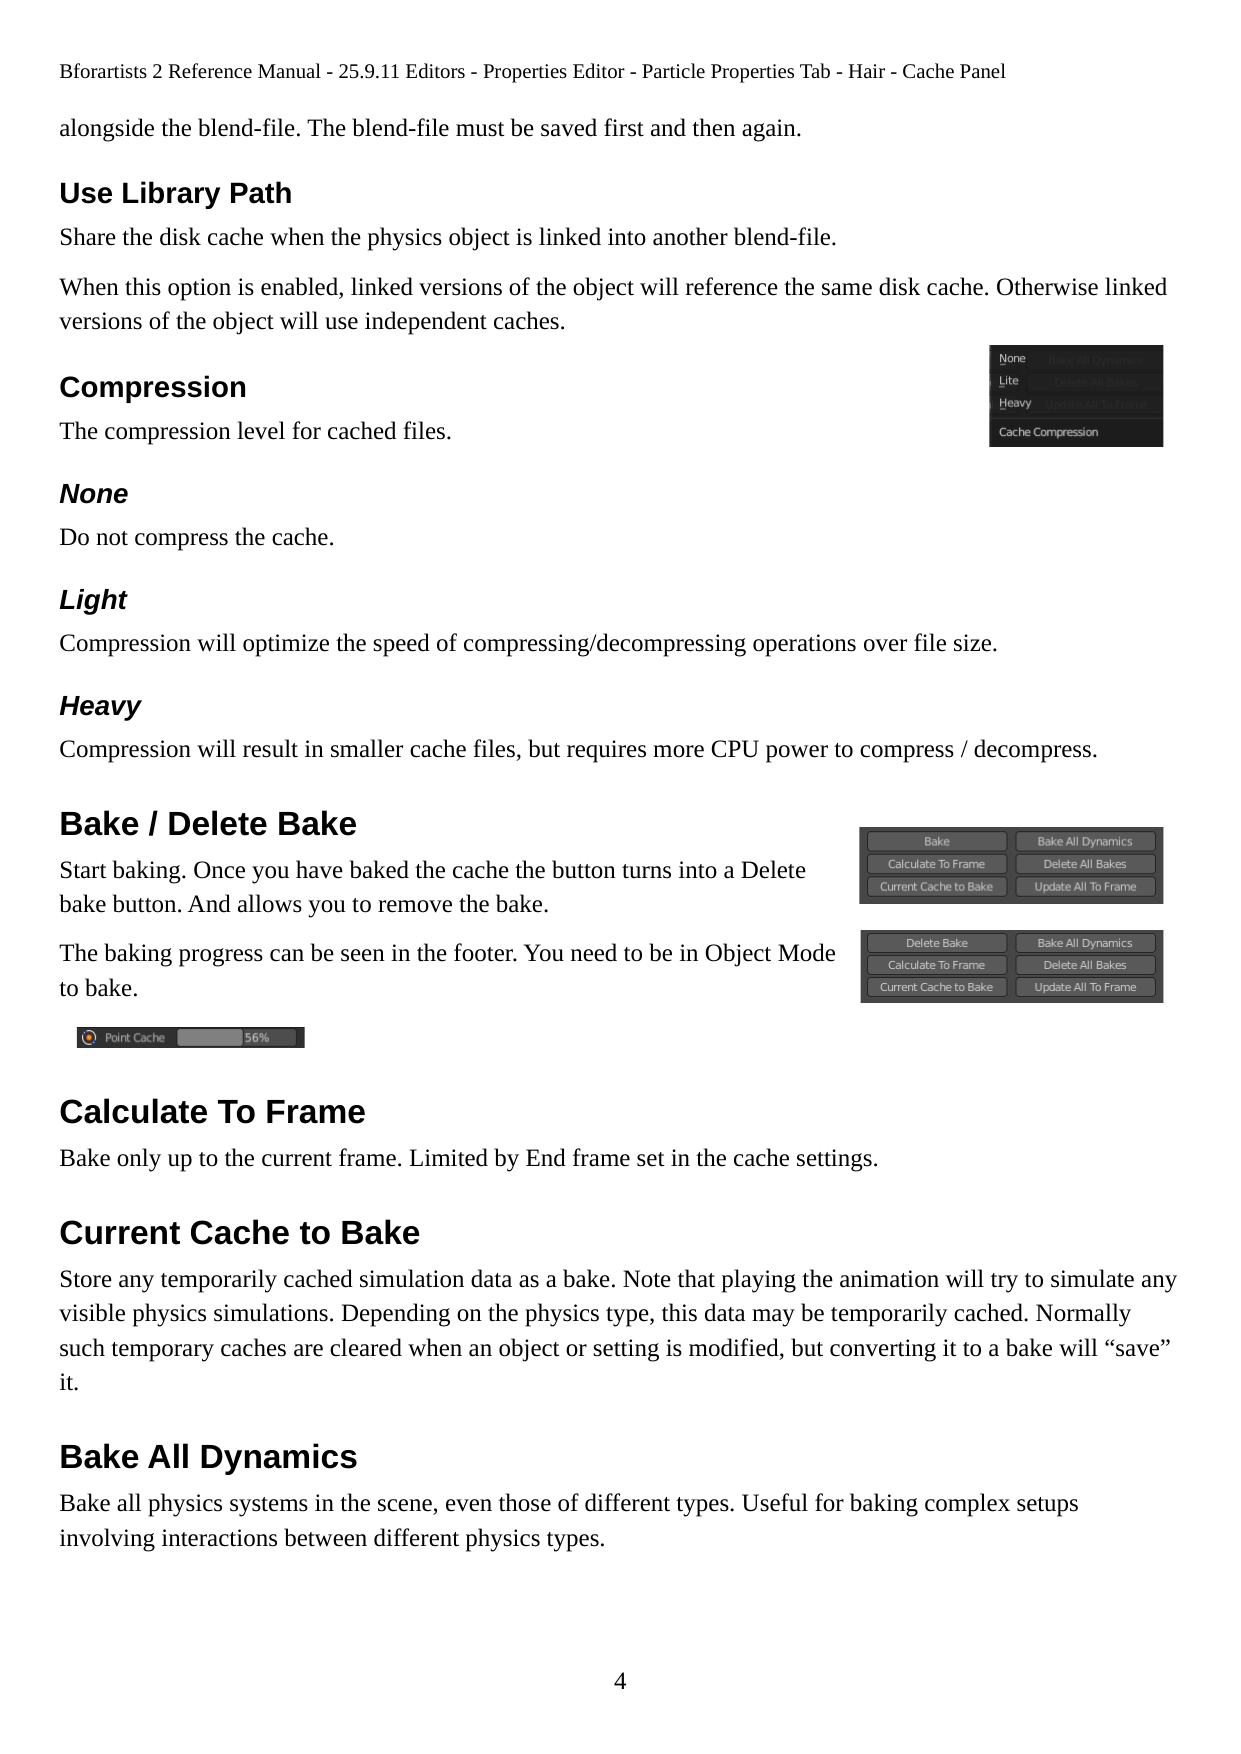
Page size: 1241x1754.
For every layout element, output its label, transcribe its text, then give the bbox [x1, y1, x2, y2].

picture [859, 827, 1164, 904]
text Bake only up to the current frame. Limited by End frame set in the cache settings. [59, 1143, 1181, 1172]
subtitle Current Cache to Bake [59, 1213, 1181, 1251]
text When this option is enabled, linked versions of the object will reference the same disk cache. Otherwise linked versions of the object will use independent caches. [59, 272, 1181, 335]
subtitle Calculate To Frame [59, 1092, 1181, 1130]
subtitle Bake / Delete Bake [59, 804, 1181, 842]
text Store any temporarily cached simulation data as a bake. Note that playing the animation will try to simulate any visible physics simulations. Depending on the physics type, this data may be temporarily cached. Normally such temporary caches are cleared when an object or setting is modified, but converting it to a bake will “save” it. [59, 1264, 1181, 1396]
text The compression level for cached files. [59, 416, 989, 445]
subtitle None [59, 477, 1181, 509]
text The baking progress can be seen in the footer. You need to be in Object Mode to bake. [59, 938, 860, 1002]
subtitle [1164, 370, 1181, 403]
subtitle Compression [59, 370, 989, 403]
picture [860, 930, 1164, 1003]
picture [76, 1027, 305, 1048]
text Do not compress the cache. [59, 522, 1181, 551]
text Bake all physics systems in the scene, even those of different types. Useful for baking complex setups involving interactions between different physics types. [59, 1488, 1181, 1552]
text Compression will optimize the speed of compressing/decompressing operations over file size. [59, 628, 1181, 657]
text alongside the blend-file. The blend-file must be saved first and then again. [59, 113, 1181, 141]
subtitle Light [59, 583, 1181, 615]
text Start baking. Once you have baked the cache the button turns into a Delete bake button. And allows you to remove the bake. [59, 855, 1181, 918]
text Share the disk cache when the physics object is linked into another blend-file. [59, 222, 1181, 251]
text Compression will result in smaller cache files, but requires more CPU power to compress / decompress. [59, 734, 1181, 762]
subtitle Bake All Dynamics [59, 1437, 1181, 1476]
picture [989, 345, 1164, 447]
subtitle Use Library Path [59, 176, 1181, 210]
subtitle Heavy [59, 689, 1181, 721]
